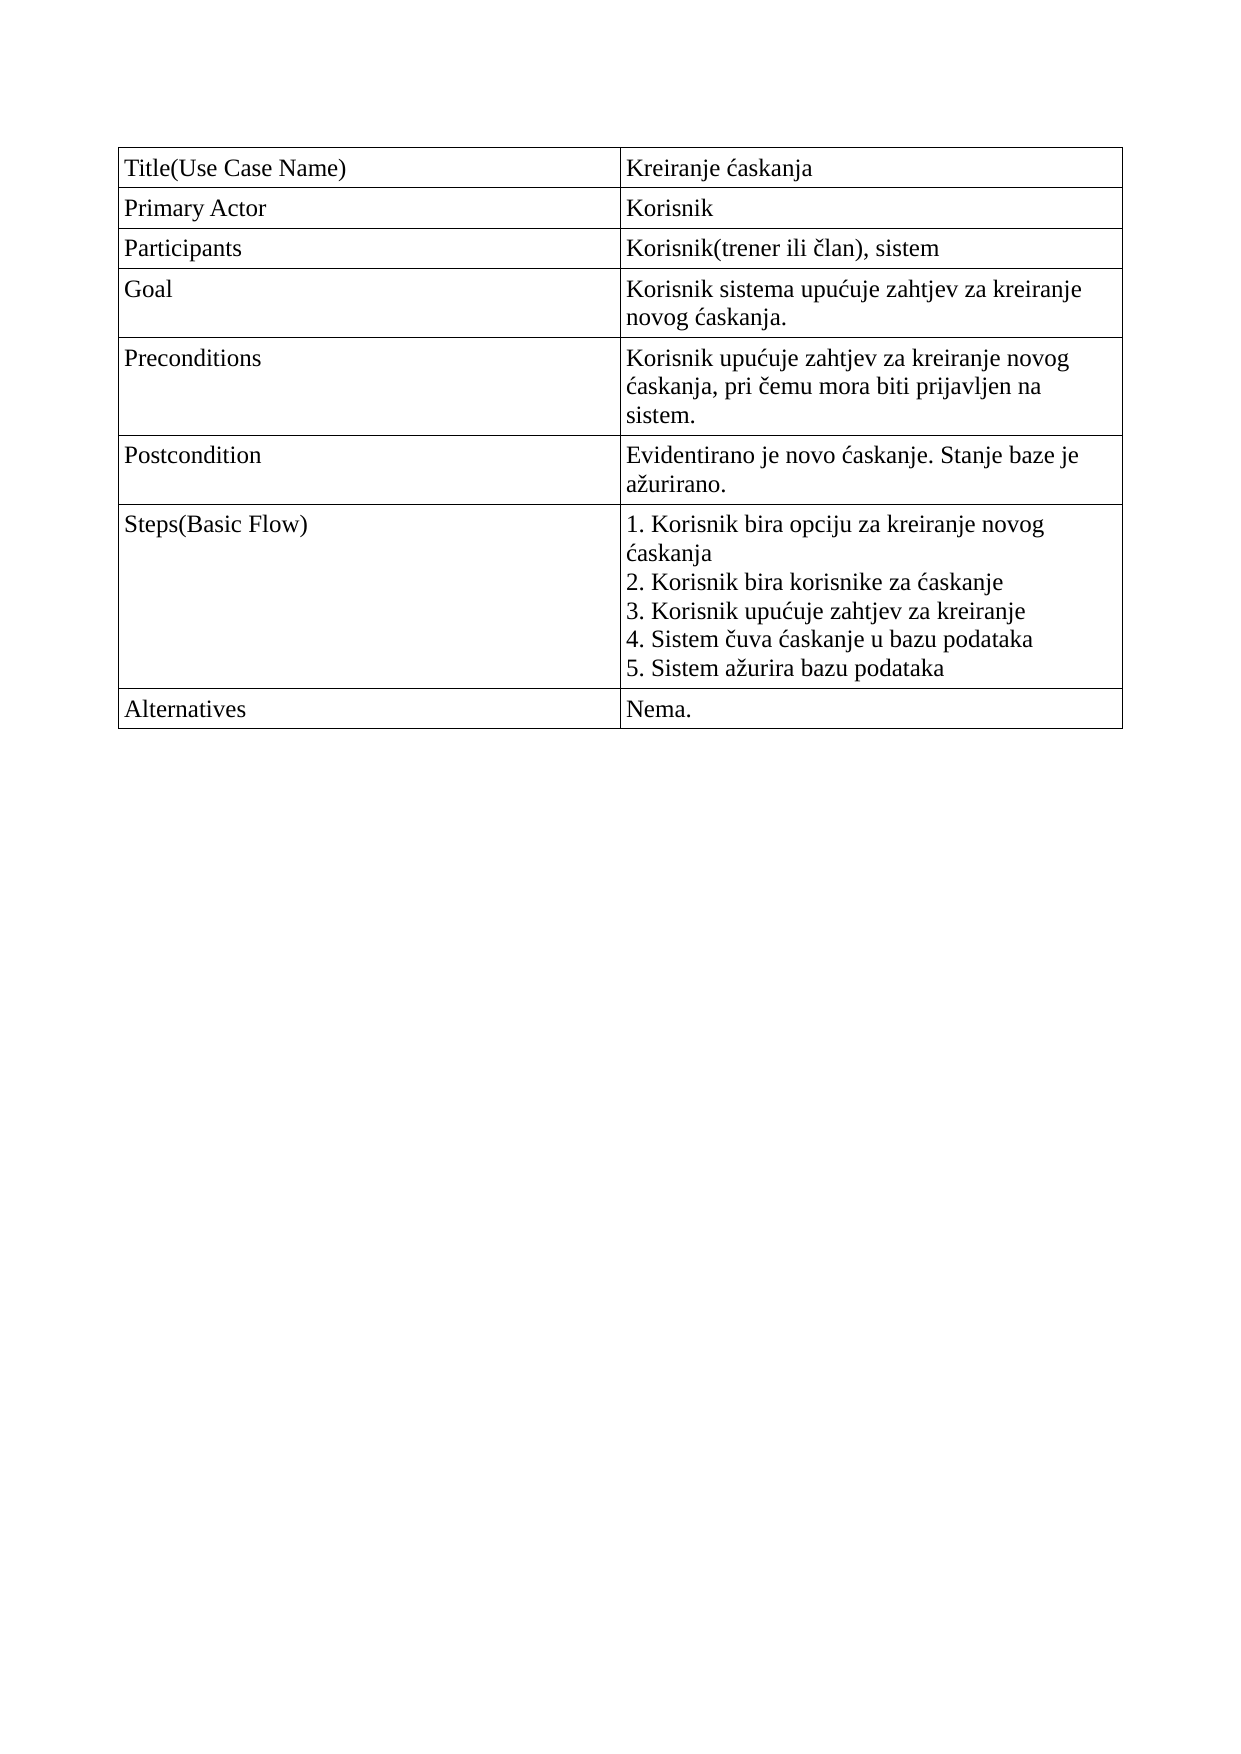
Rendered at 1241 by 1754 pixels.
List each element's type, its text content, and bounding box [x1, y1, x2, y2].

table_cell Korisnik upućuje zahtjev za kreiranje novog ćaskanja, pri čemu mora biti prijavljen na sistem. [621, 338, 1122, 435]
table_header Alternatives [119, 689, 620, 728]
table_cell Primary Actor [119, 188, 620, 227]
table_cell Korisnik [621, 188, 1122, 227]
table_cell Goal [119, 269, 620, 337]
table_header Kreiranje ćaskanja [621, 148, 1122, 187]
table_cell Participants [119, 229, 620, 268]
table_cell Korisnik sistema upućuje zahtjev za kreiranje novog ćaskanja. [621, 269, 1122, 337]
table_cell 1. Korisnik bira opciju za kreiranje novog ćaskanja 2. Korisnik bira korisnike za ćaskanje 3. Korisnik upućuje zahtjev za kreiranje 4. Sistem čuva ćaskanje u bazu podataka 5. Sistem ažurira bazu podataka [621, 505, 1122, 688]
table_cell Korisnik(trener ili član), sistem [621, 229, 1122, 268]
table_header Nema. [621, 689, 1122, 728]
table_cell Steps(Basic Flow) [119, 505, 620, 688]
table_cell Preconditions [119, 338, 620, 435]
table_cell Evidentirano je novo ćaskanje. Stanje baze je ažurirano. [621, 436, 1122, 504]
table_header Title(Use Case Name) [119, 148, 620, 187]
table_cell Postcondition [119, 436, 620, 504]
